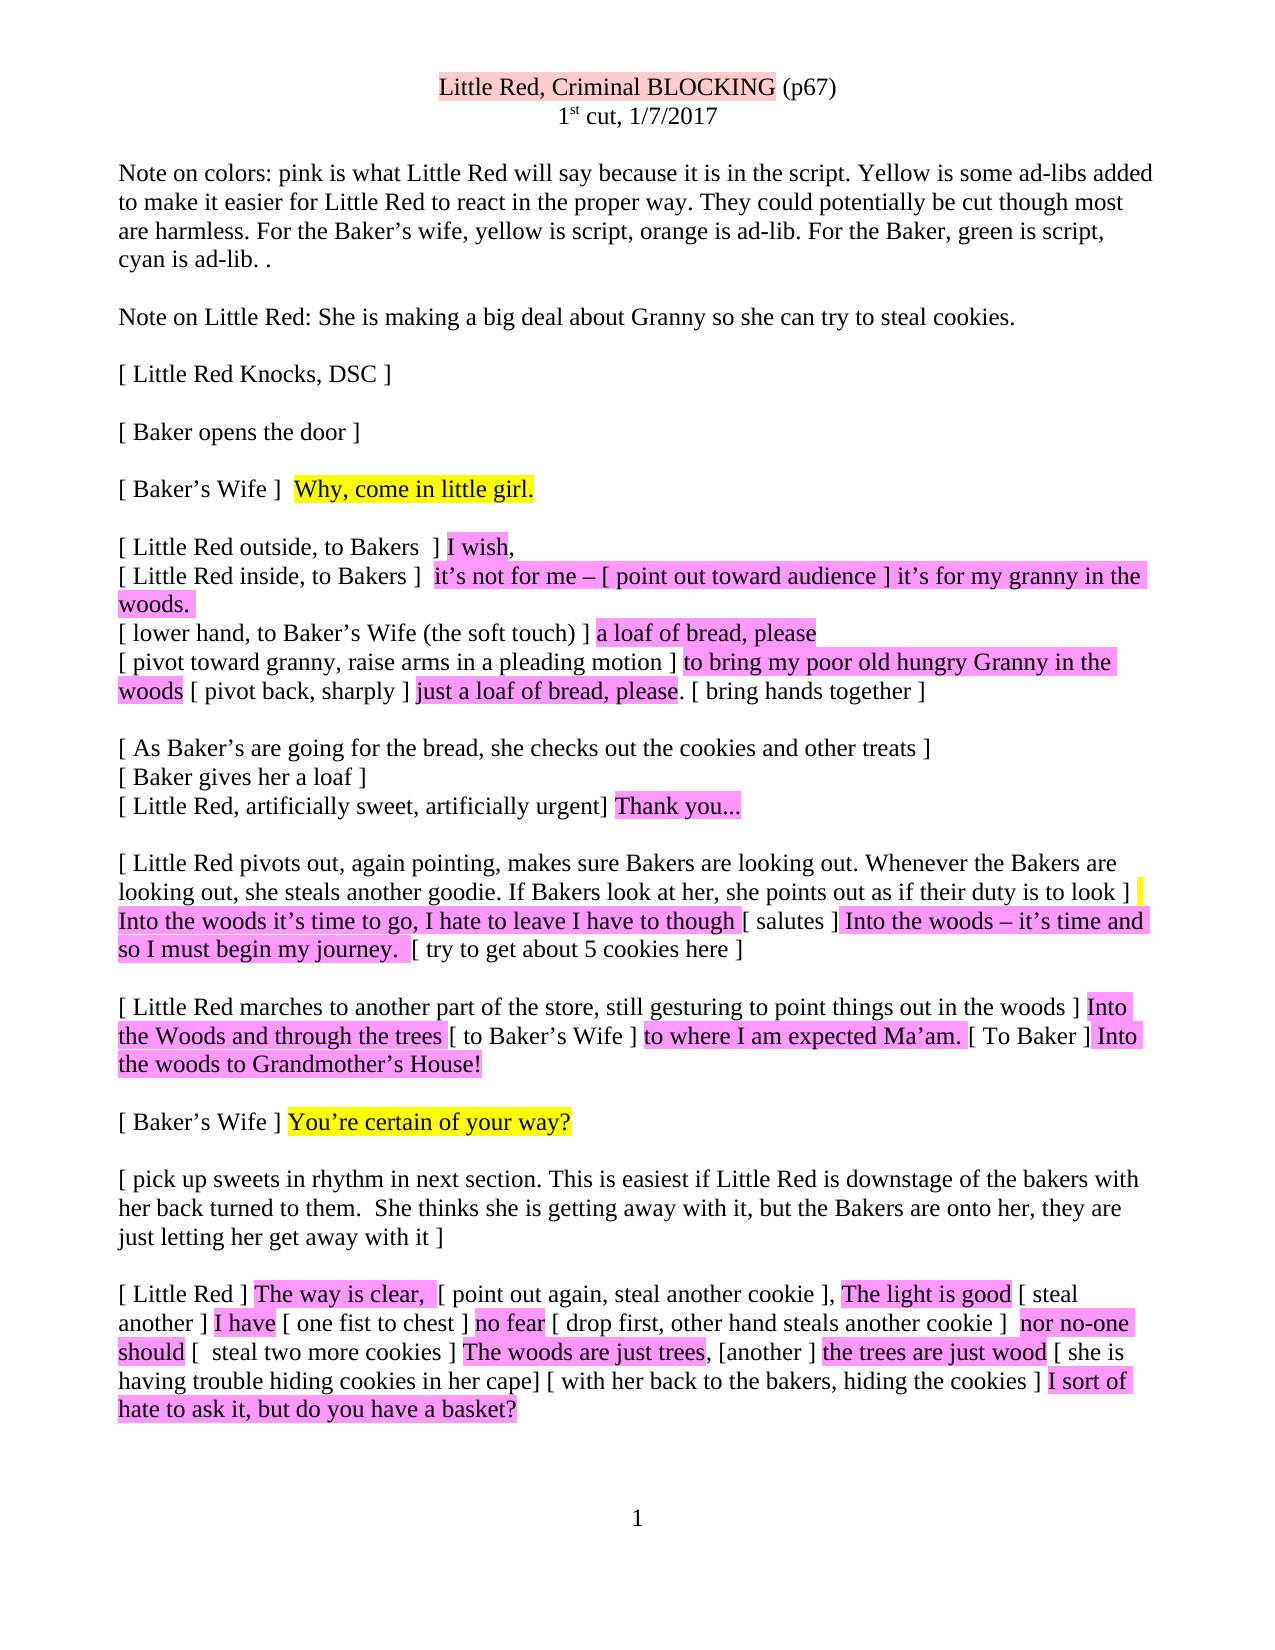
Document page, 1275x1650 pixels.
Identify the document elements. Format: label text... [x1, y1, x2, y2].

text [ Baker opens the door ] [118, 417, 1157, 446]
text [ Little Red outside, to Bakers ] I wish, [118, 532, 1157, 561]
text [ Little Red pivots out, again pointing, makes sure Bakers are looking out. Whenever the Bakers are looking out, she steals another goodie. If Bakers look at her, she points out as if their duty is to look ] Into the woods it’s time to go, I hate to leave I have to though [ salutes ] Into the woods – it’s time and so I must begin my journey. [ try to get about 5 cookies here ] [118, 848, 1157, 963]
text [ lower hand, to Baker’s Wife (the soft touch) ] a loaf of bread, please [118, 618, 1157, 647]
text [ pick up sweets in rhythm in next section. This is easiest if Little Red is downstage of the bakers with her back turned to them. She thinks she is getting away with it, but the Bakers are onto her, they are just letting her get away with it ] [118, 1164, 1157, 1251]
text Note on Little Red: She is making a big deal about Granny so she can try to steal cookies. [118, 302, 1157, 331]
text [ Little Red inside, to Bakers ] it’s not for me – [ point out toward audience ] it’s for my granny in the woods. [118, 561, 1157, 618]
text [ Baker gives her a loaf ] [118, 762, 1157, 791]
text Note on colors: pink is what Little Red will say because it is in the script. Yellow is some ad-libs added to make it easier for Little Red to react in the proper way. They could potentially be cut though most are harmless. For the Baker’s wife, yellow is script, orange is ad-lib. For the Baker, green is script, cyan is ad-lib. . [118, 158, 1157, 273]
text [ pivot toward granny, raise arms in a pleading motion ] to bring my poor old hungry Granny in the woods [ pivot back, sharply ] just a loaf of bread, please. [ bring hands together ] [118, 647, 1157, 704]
text [ Little Red, artificially sweet, artificially urgent] Thank you... [118, 791, 1157, 819]
text [ Little Red ] The way is clear, [ point out again, steal another cookie ], The light is good [ steal another ] I have [ one fist to chest ] no fear [ drop first, other hand steals another cookie ] nor no-one should [ steal two more cookies ] The woods are just trees, [another ] the trees are just wood [ she is having trouble hiding cookies in her cape] [ with her back to the bakers, hiding the cookies ] I sort of hate to ask it, but do you have a basket? [118, 1279, 1157, 1423]
text Little Red, Criminal BLOCKING (p67) [118, 72, 1157, 101]
text [ As Baker’s are going for the bread, she checks out the cookies and other treats ] [118, 733, 1157, 762]
text [ Little Red Knocks, DSC ] [118, 359, 1157, 388]
text [ Baker’s Wife ] Why, come in little girl. [118, 474, 1157, 503]
text [ Little Red marches to another part of the store, still gesturing to point things out in the woods ] Into the Woods and through the trees [ to Baker’s Wife ] to where I am expected Ma’am. [ To Baker ] Into the woods to Grandmother’s House! [118, 992, 1157, 1078]
text [ Baker’s Wife ] You’re certain of your way? [118, 1107, 1157, 1136]
text 1st cut, 1/7/2017 [118, 101, 1157, 129]
